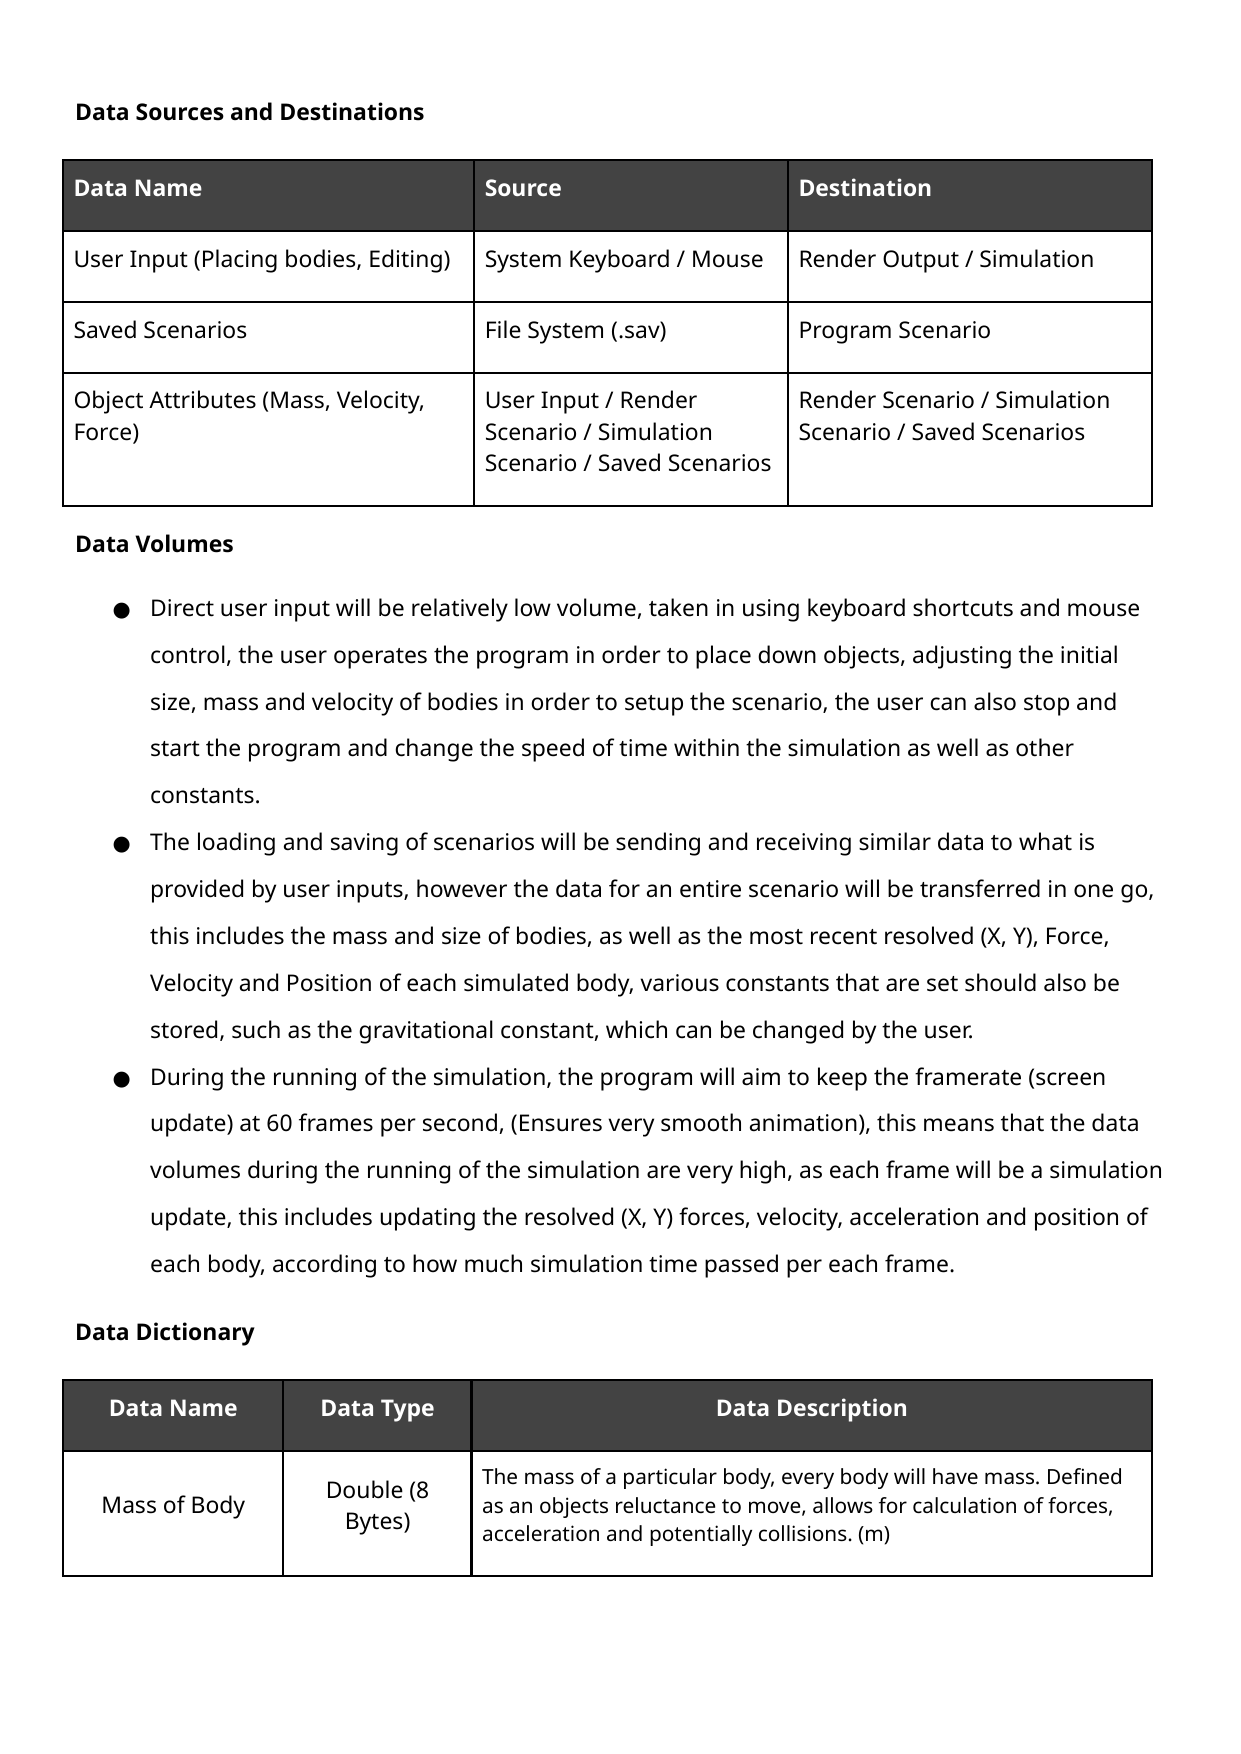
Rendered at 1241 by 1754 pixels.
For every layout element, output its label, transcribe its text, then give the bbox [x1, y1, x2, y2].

table_header Data Name [64, 161, 473, 230]
table_cell Object Attributes (Mass, Velocity, Force) [64, 374, 473, 505]
table_cell User Input (Placing bodies, Editing) [64, 232, 473, 301]
table_cell Double (8 Bytes) [284, 1452, 470, 1575]
table_cell System Keyboard / Mouse [475, 232, 787, 301]
text Data Dictionary [75, 1316, 1165, 1347]
table_cell Saved Scenarios [64, 303, 473, 372]
table_header Data Description [473, 1381, 1151, 1450]
table_cell User Input / Render Scenario / Simulation Scenario / Saved Scenarios [475, 374, 787, 505]
table_header Destination [789, 161, 1151, 230]
table_cell File System (.sav) [475, 303, 787, 372]
table_cell Program Scenario [789, 303, 1151, 372]
table_cell Mass of Body [64, 1452, 282, 1575]
table_cell The mass of a particular body, every body will have mass. Defined as an objects reluctance to move, allows for calculation of forces, acceleration and potentially collisions. (m) [473, 1452, 1151, 1575]
text Data Volumes [75, 528, 1165, 559]
list During the running of the simulation, the program will aim to keep the framerate (screen update) at 60 frames per second, (Ensures very smooth animation), this means that the data volumes during the running of the simulation are very high, as each frame will be a simulation update, this includes updating the resolved (X, Y) forces, velocity, acceleration and position of each body, according to how much simulation time passed per each frame. [112, 1060, 1165, 1279]
list The loading and saving of scenarios will be sending and receiving similar data to what is provided by user inputs, however the data for an entire scenario will be transferred in one go, this includes the mass and size of bodies, as well as the most recent resolved (X, Y), Force, Velocity and Position of each simulated body, various constants that are set should also be stored, such as the gravitational constant, which can be changed by the user. [112, 826, 1165, 1045]
list Direct user input will be relatively low volume, taken in using keyboard shortcuts and mouse control, the user operates the program in order to place down objects, adjusting the initial size, mass and velocity of bodies in order to setup the scenario, the user can also stop and start the program and change the speed of time within the simulation as well as other constants. [112, 592, 1165, 810]
table_header Source [475, 161, 787, 230]
table_cell Render Output / Simulation [789, 232, 1151, 301]
table_header Data Type [284, 1381, 470, 1450]
text Data Sources and Destinations [75, 96, 1165, 127]
table_cell Render Scenario / Simulation Scenario / Saved Scenarios [789, 374, 1151, 505]
table_header Data Name [64, 1381, 282, 1450]
